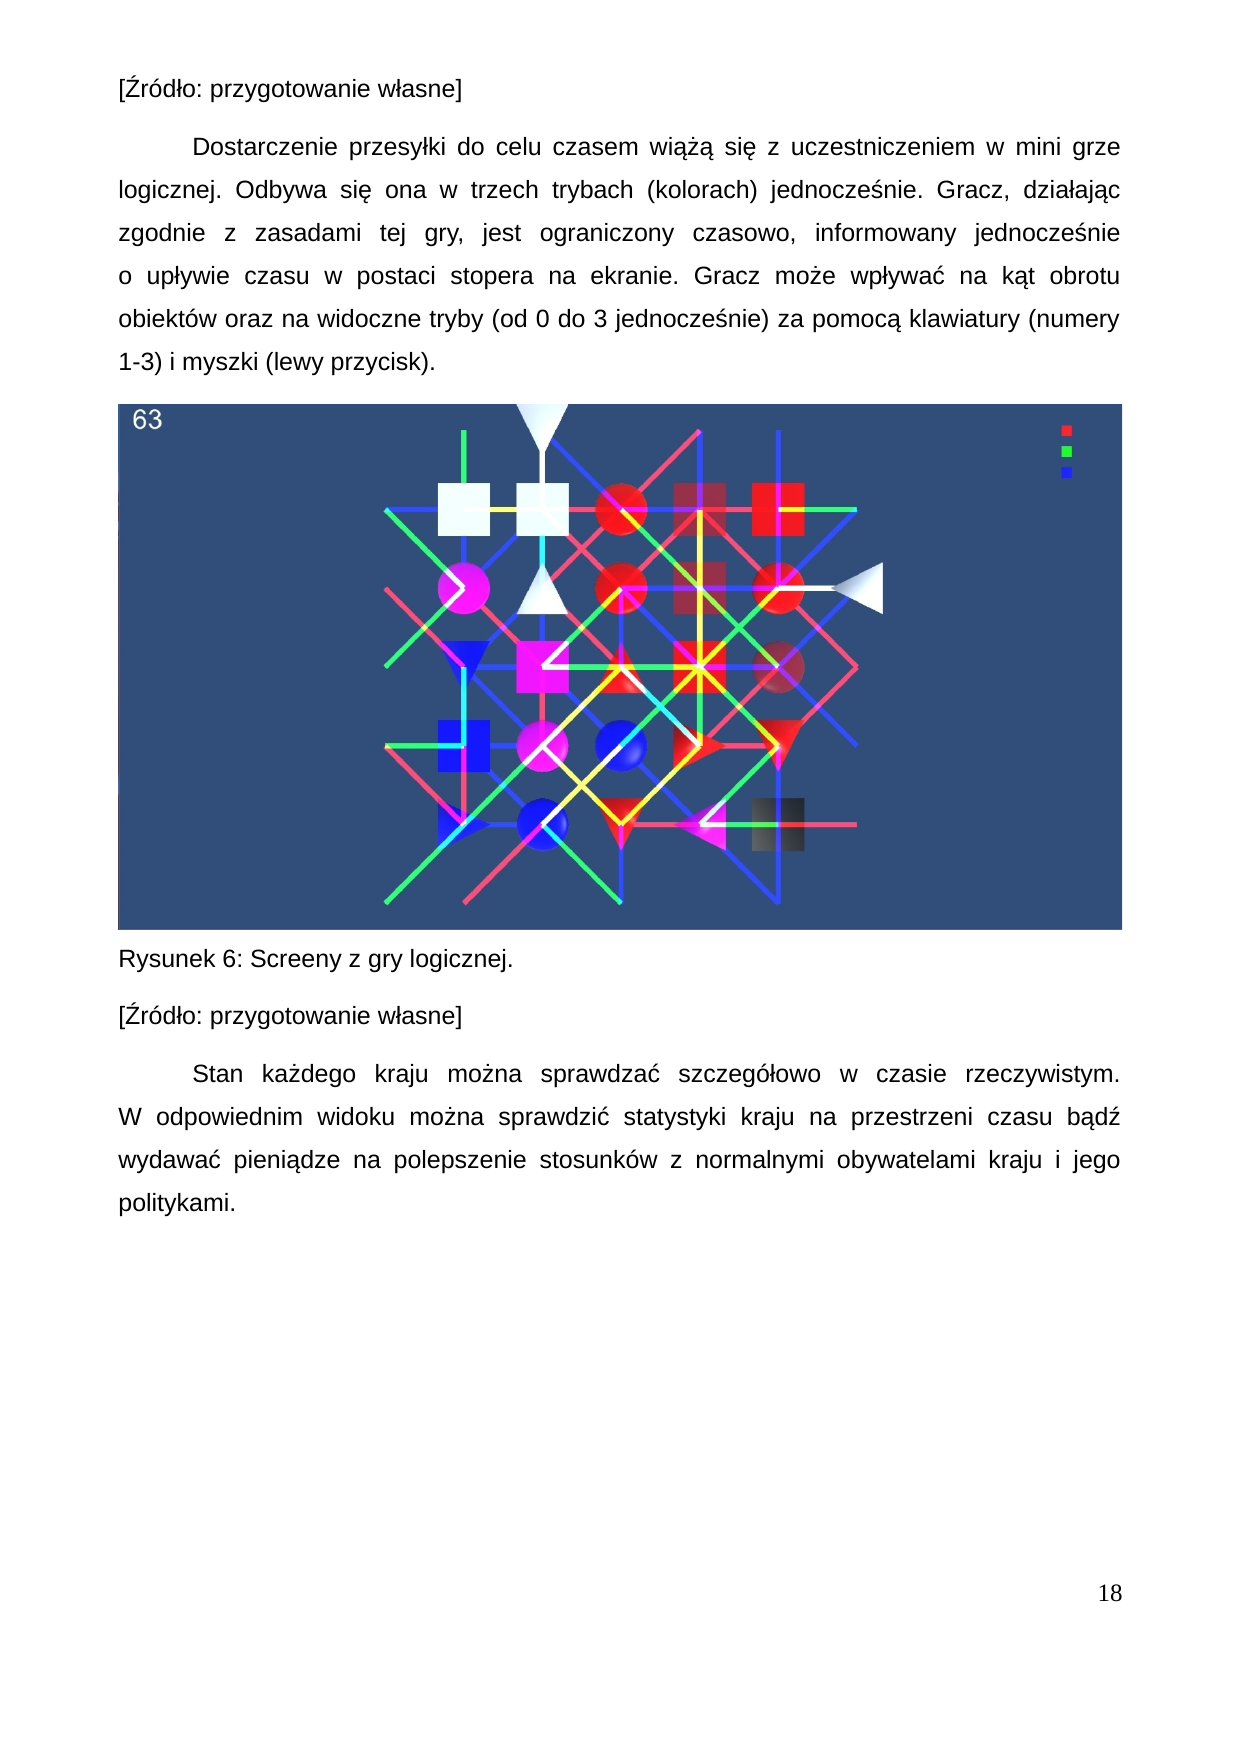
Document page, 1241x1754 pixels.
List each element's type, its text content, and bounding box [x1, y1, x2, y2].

picture [118, 404, 1123, 930]
text [Źródło: przygotowanie własne] [118, 74, 1122, 102]
text Stan każdego kraju można sprawdzać szczegółowo w czasie rzeczywistym. W odpowiednim widoku można sprawdzić statystyki kraju na przestrzeni czasu bądź wydawać pieniądze na polepszenie stosunków z normalnymi obywatelami kraju i jego politykami. [118, 1059, 1122, 1217]
text [Źródło: przygotowanie własne] [118, 1001, 1122, 1030]
text Rysunek 6: Screeny z gry logicznej. [118, 930, 1122, 972]
text Dostarczenie przesyłki do celu czasem wiążą się z uczestniczeniem w mini grze logicznej. Odbywa się ona w trzech trybach (kolorach) jednocześnie. Gracz, działając zgodnie z zasadami tej gry, jest ograniczony czasowo, informowany jednocześnie o upływie czasu w postaci stopera na ekranie. Gracz może wpływać na kąt obrotu obiektów oraz na widoczne tryby (od 0 do 3 jednocześnie) za pomocą klawiatury (numery 1-3) i myszki (lewy przycisk). [118, 131, 1122, 376]
